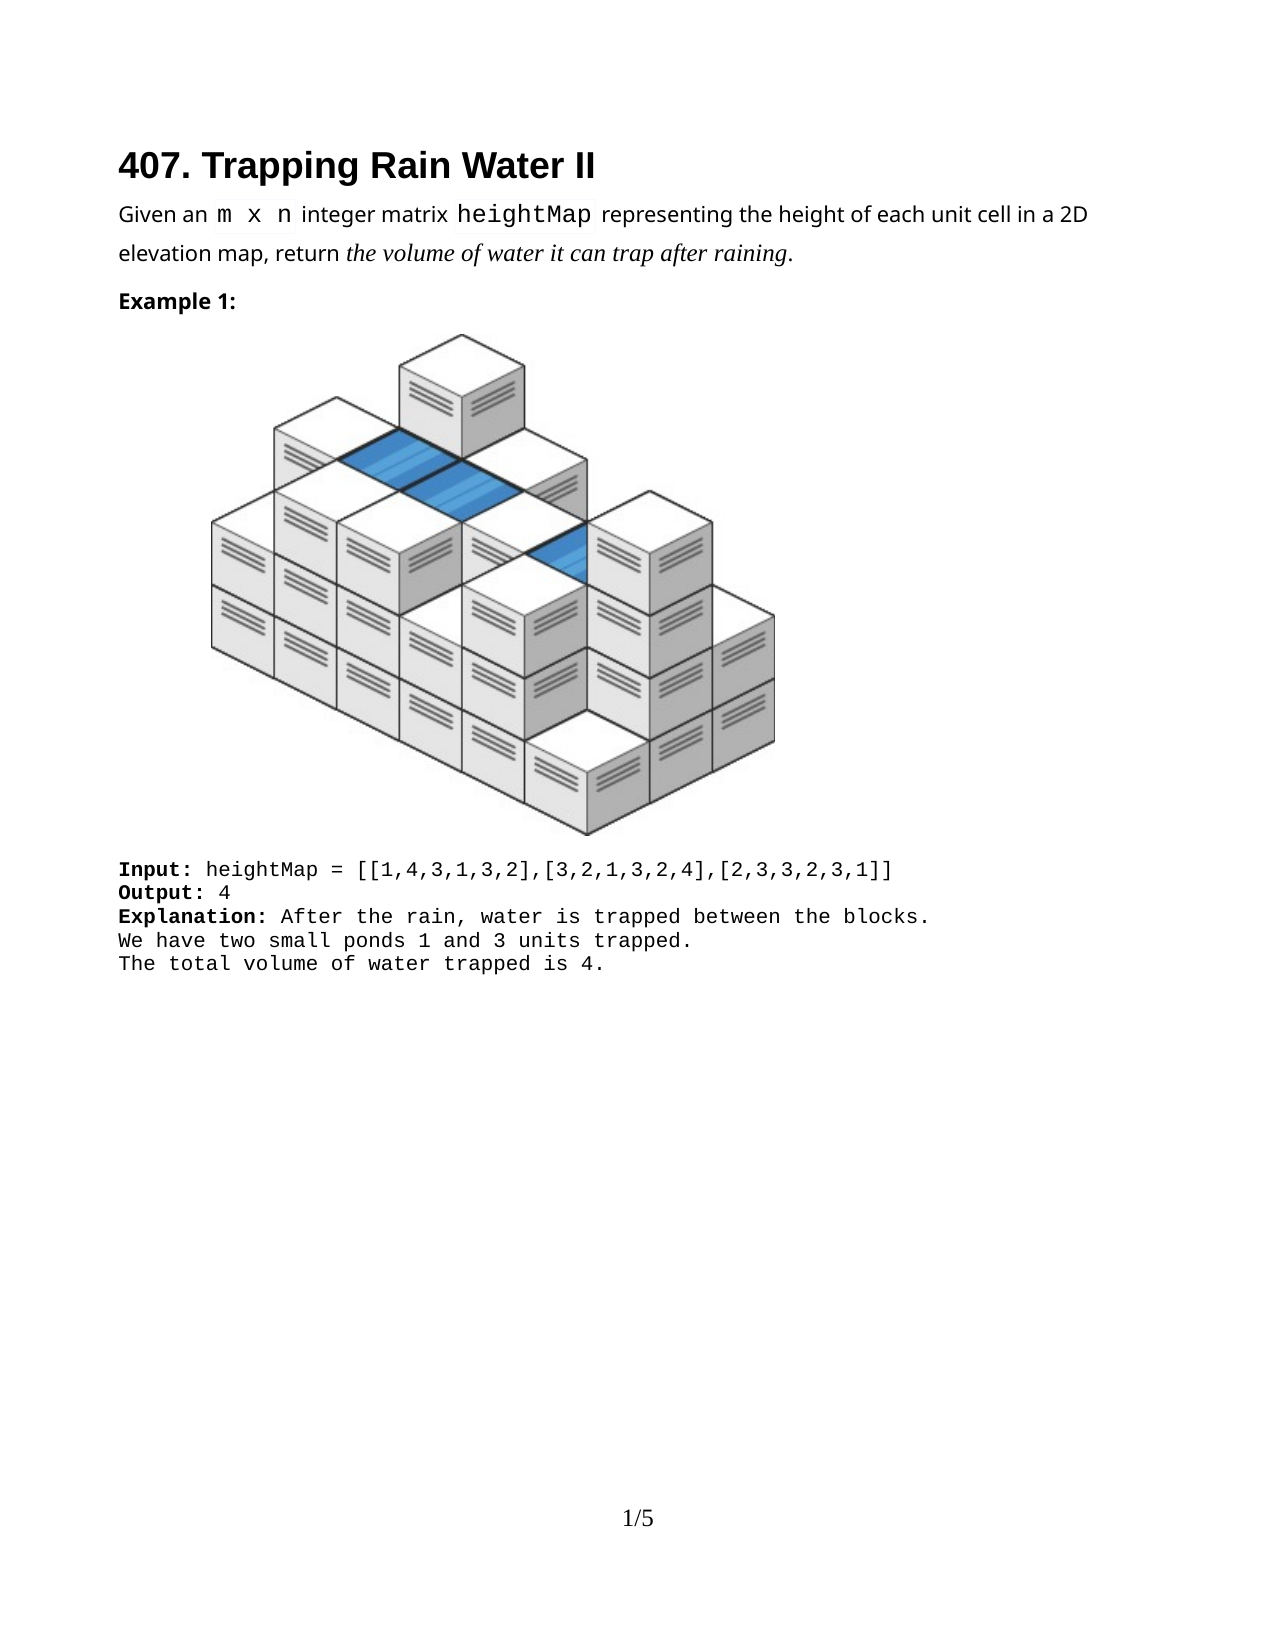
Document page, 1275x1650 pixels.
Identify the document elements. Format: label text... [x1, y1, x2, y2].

subtitle 407. Trapping Rain Water II [118, 143, 1157, 186]
text Example 1: [118, 286, 1157, 316]
text The total volume of water trapped is 4. [118, 953, 1157, 977]
text Output: 4 [118, 882, 1157, 906]
picture [211, 334, 775, 836]
text We have two small ponds 1 and 3 units trapped. [118, 929, 1157, 953]
text Explanation: After the rain, water is trapped between the blocks. [118, 906, 1157, 929]
text Given an m x n integer matrix heightMap representing the height of each unit cell in a 2D elevation map, return the volume of water it can trap after raining. [118, 199, 1157, 267]
text Input: heightMap = [[1,4,3,1,3,2],[3,2,1,3,2,4],[2,3,3,2,3,1]] [118, 859, 1157, 882]
